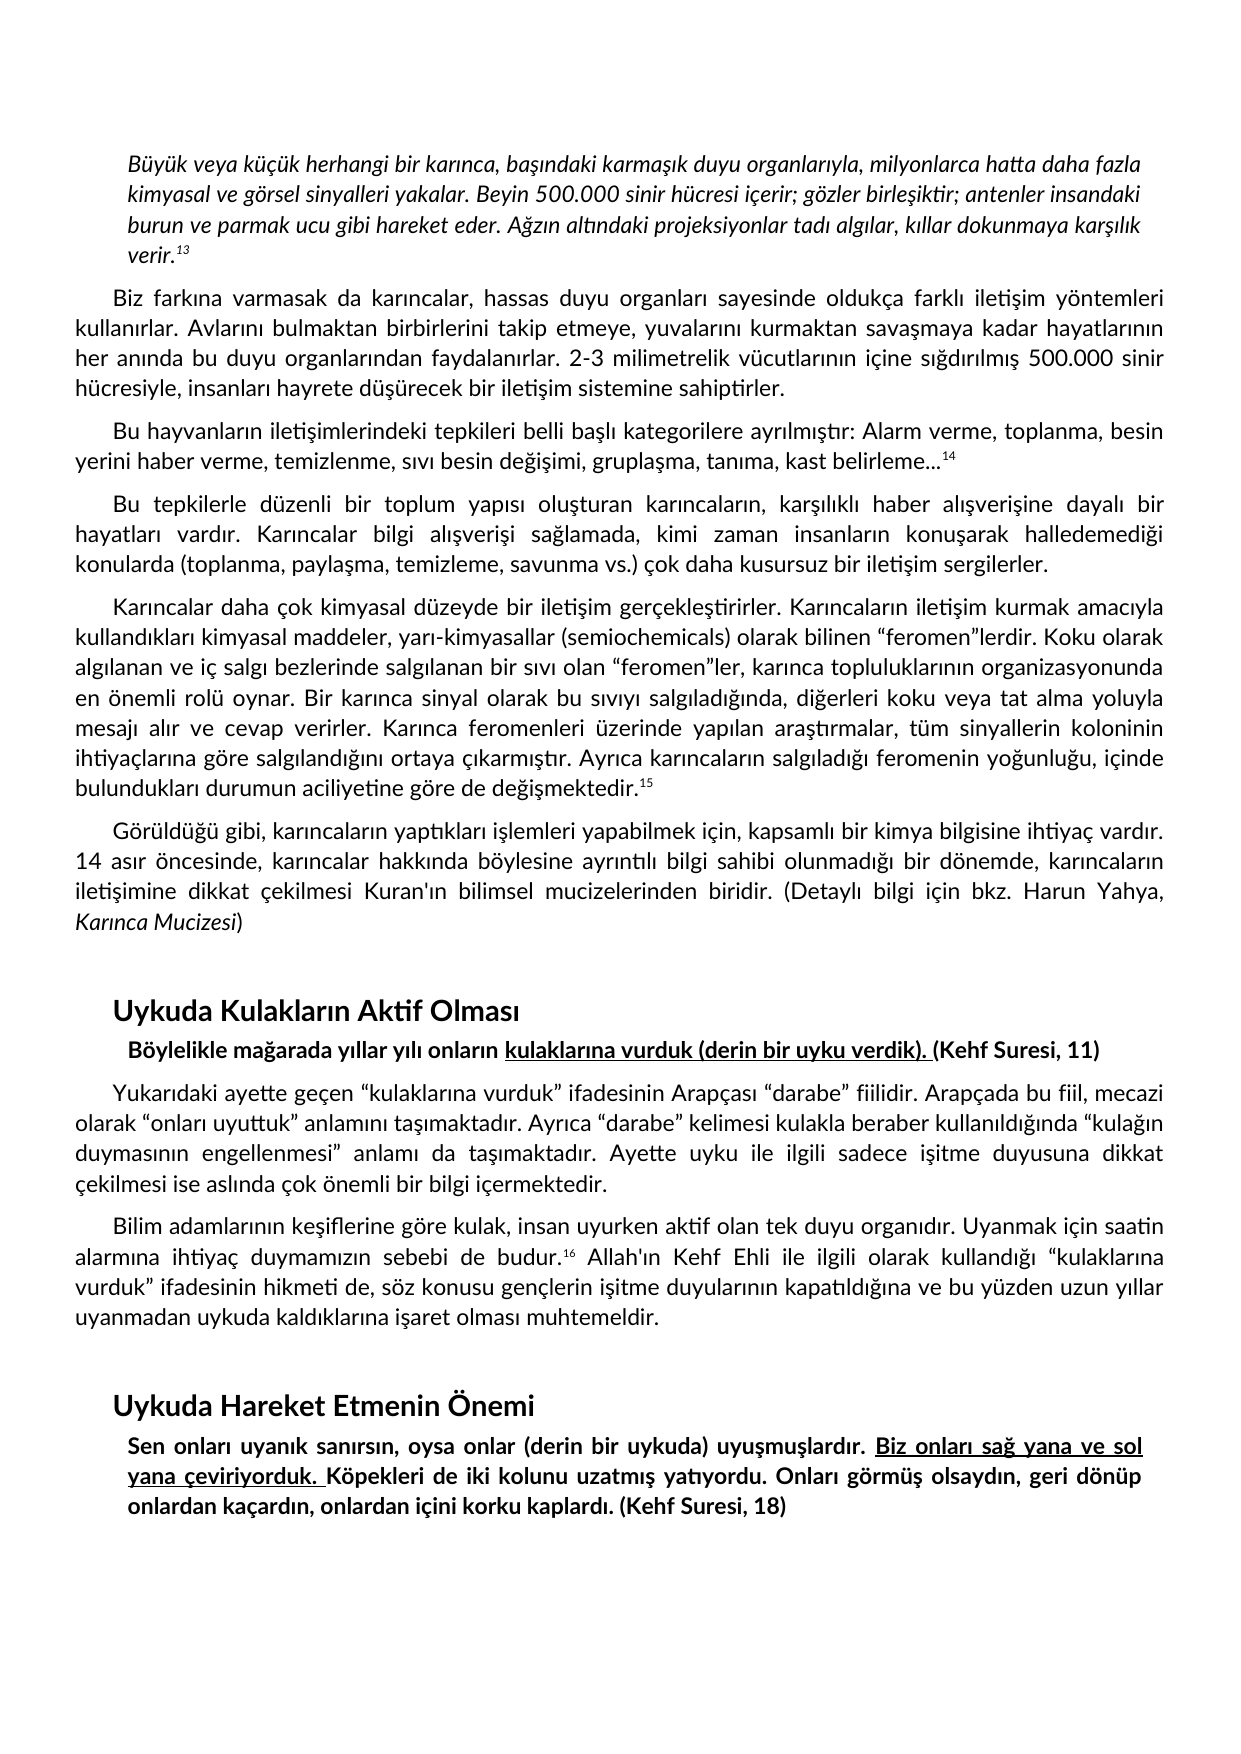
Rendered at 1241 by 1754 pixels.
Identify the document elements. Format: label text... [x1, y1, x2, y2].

subtitle Uykuda Hareket Etmenin Önemi [112, 1388, 1165, 1423]
text Karıncalar daha çok kimyasal düzeyde bir iletişim gerçekleştirirler. Karıncaların iletişim kurmak amacıyla kullandıkları kimyasal maddeler, yarı-kimyasallar (semiochemicals) olarak bilinen “feromen”lerdir. Koku olarak algılanan ve iç salgı bezlerinde salgılanan bir sıvı olan “feromen”ler, karınca topluluklarının organizasyonunda en önemli rolü oynar. Bir karınca sinyal olarak bu sıvıyı salgıladığında, diğerleri koku veya tat alma yoluyla mesajı alır ve cevap verirler. Karınca feromenleri üzerinde yapılan araştırmalar, tüm sinyallerin koloninin ihtiyaçlarına göre salgılandığını ortaya çıkarmıştır. Ayrıca karıncaların salgıladığı feromenin yoğunluğu, içinde bulundukları durumun aciliyetine göre de değişmektedir.15 [75, 593, 1165, 801]
text Bilim adamlarının keşiflerine göre kulak, insan uyurken aktif olan tek duyu organıdır. Uyanmak için saatin alarmına ihtiyaç duymamızın sebebi de budur.16 Allah'ın Kehf Ehli ile ilgili olarak kullandığı “kulaklarına vurduk” ifadesinin hikmeti de, söz konusu gençlerin işitme duyularının kapatıldığına ve bu yüzden uzun yıllar uyanmadan uykuda kaldıklarına işaret olması muhtemeldir. [75, 1212, 1165, 1330]
text Biz farkına varmasak da karıncalar, hassas duyu organları sayesinde oldukça farklı iletişim yöntemleri kullanırlar. Avlarını bulmaktan birbirlerini takip etmeye, yuvalarını kurmaktan savaşmaya kadar hayatlarının her anında bu duyu organlarından faydalanırlar. 2-3 milimetrelik vücutlarının içine sığdırılmış 500.000 sinir hücresiyle, insanları hayrete düşürecek bir iletişim sistemine sahiptirler. [75, 283, 1165, 401]
text Yukarıdaki ayette geçen “kulaklarına vurduk” ifadesinin Arapçası “darabe” fiilidir. Arapçada bu fiil, mecazi olarak “onları uyuttuk” anlamını taşımaktadır. Ayrıca “darabe” kelimesi kulakla beraber kullanıldığında “kulağın duymasının engellenmesi” anlamı da taşımaktadır. Ayette uyku ile ilgili sadece işitme duyusuna dikkat çekilmesi ise aslında çok önemli bir bilgi içermektedir. [75, 1079, 1165, 1197]
subtitle Uykuda Kulakların Aktif Olması [112, 993, 1165, 1028]
text Bu hayvanların iletişimlerindeki tepkileri belli başlı kategorilere ayrılmıştır: Alarm verme, toplanma, besin yerini haber verme, temizlenme, sıvı besin değişimi, gruplaşma, tanıma, kast belirleme...14 [75, 417, 1165, 474]
text Bu tepkilerle düzenli bir toplum yapısı oluşturan karıncaların, karşılıklı haber alışverişine dayalı bir hayatları vardır. Karıncalar bilgi alışverişi sağlamada, kimi zaman insanların konuşarak halledemediği konularda (toplanma, paylaşma, temizleme, savunma vs.) çok daha kusursuz bir iletişim sergilerler. [75, 489, 1165, 577]
text Büyük veya küçük herhangi bir karınca, başındaki karmaşık duyu organlarıyla, milyonlarca hatta daha fazla kimyasal ve görsel sinyalleri yakalar. Beyin 500.000 sinir hücresi içerir; gözler birleşiktir; antenler insandaki burun ve parmak ucu gibi hareket eder. Ağzın altındaki projeksiyonlar tadı algılar, kıllar dokunmaya karşılık verir.13 [127, 150, 1143, 268]
text Böylelikle mağarada yıllar yılı onların kulaklarına vurduk (derin bir uyku verdik). (Kehf Suresi, 11) [127, 1036, 1143, 1063]
text Sen onları uyanık sanırsın, oysa onlar (derin bir uykuda) uyuşmuşlardır. Biz onları sağ yana ve sol yana çeviriyorduk. Köpekleri de iki kolunu uzatmış yatıyordu. Onları görmüş olsaydın, geri dönüp onlardan kaçardın, onlardan içini korku kaplardı. (Kehf Suresi, 18) [127, 1431, 1143, 1519]
text Görüldüğü gibi, karıncaların yaptıkları işlemleri yapabilmek için, kapsamlı bir kimya bilgisine ihtiyaç vardır. 14 asır öncesinde, karıncalar hakkında böylesine ayrıntılı bilgi sahibi olunmadığı bir dönemde, karıncaların iletişimine dikkat çekilmesi Kuran'ın bilimsel mucizelerinden biridir. (Detaylı bilgi için bkz. Harun Yahya, Karınca Mucizesi) [75, 817, 1165, 935]
